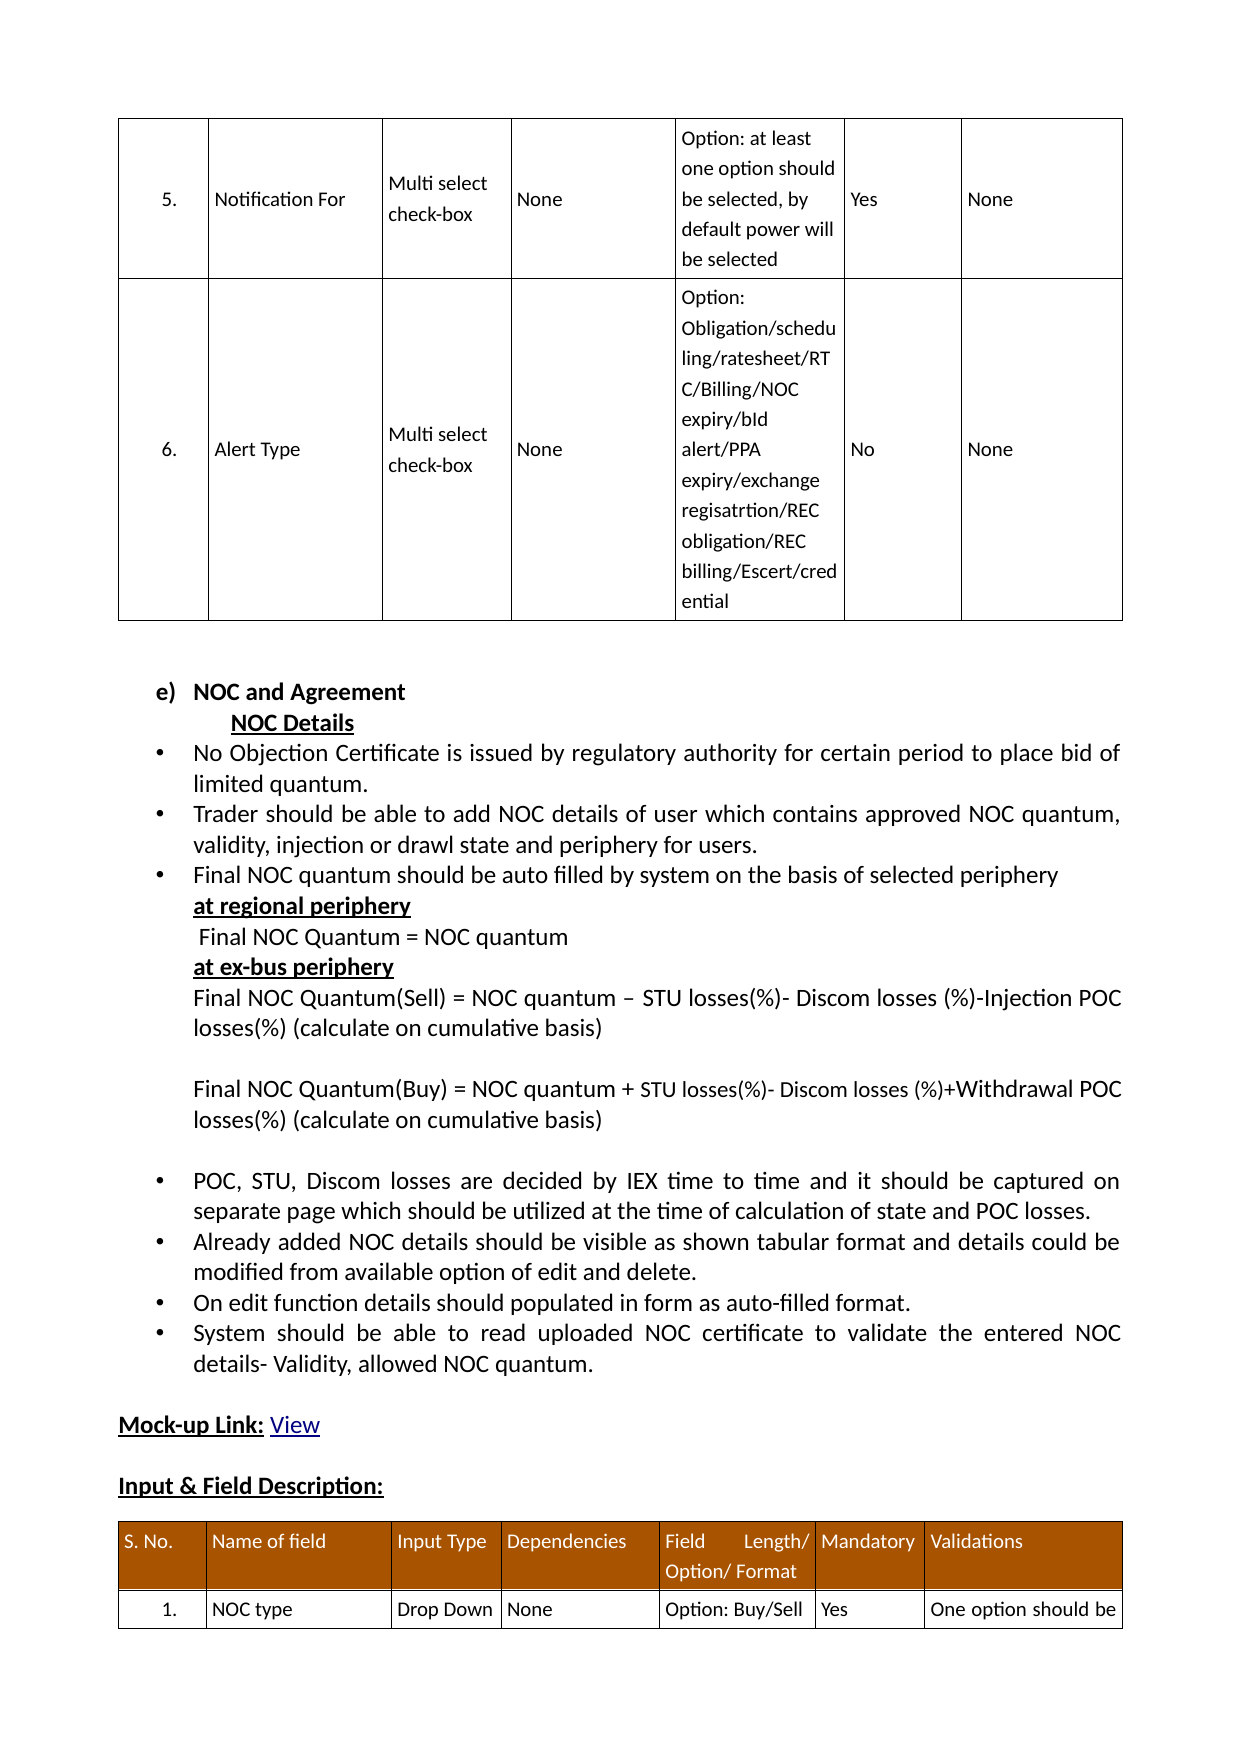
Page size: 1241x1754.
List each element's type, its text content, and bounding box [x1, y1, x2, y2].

table_header Validations [925, 1522, 1122, 1589]
table_cell [119, 279, 208, 620]
list NOC and Agreement [156, 677, 1122, 707]
list System should be able to read uploaded NOC certificate to validate the entered NOC details- Validity, allowed NOC quantum. [156, 1317, 1122, 1378]
list Final NOC quantum should be auto filled by system on the basis of selected periphery [156, 860, 1122, 890]
list No Objection Certificate is issued by regulatory authority for certain period to place bid of limited quantum. [156, 738, 1122, 799]
table_cell One option should be [925, 1591, 1122, 1627]
list POC, STU, Discom losses are decided by IEX time to time and it should be captured on separate page which should be utilized at the time of calculation of state and POC losses. [156, 1165, 1122, 1226]
table_header Field Length/ Option/ Format [660, 1522, 815, 1589]
list Already added NOC details should be visible as shown tabular format and details could be modified from available option of edit and delete. [156, 1226, 1122, 1287]
list Final NOC Quantum = NOC quantum [156, 921, 1122, 951]
list NOC Details [193, 707, 1122, 738]
text Input & Field Description: [118, 1470, 1122, 1501]
table_cell Option: at least one option should be selected, by default power will be selected [676, 119, 844, 278]
table_cell Alert Type [209, 279, 382, 620]
table_cell None [502, 1591, 659, 1627]
table_cell None [512, 119, 675, 278]
table_header S. No. [119, 1522, 206, 1589]
list at ex-bus periphery [156, 951, 1122, 982]
table_cell Notification For [209, 119, 382, 278]
table_cell [119, 119, 208, 278]
table_cell NOC type [207, 1591, 391, 1627]
table_cell No [845, 279, 961, 620]
list Trader should be able to add NOC details of user which contains approved NOC quantum, validity, injection or drawl state and periphery for users. [156, 799, 1122, 860]
table_cell Multi select check-box [383, 279, 511, 620]
list Final NOC Quantum(Buy) = NOC quantum + STU losses(%)- Discom losses (%)+Withdrawal POC losses(%) (calculate on cumulative basis) [156, 1073, 1122, 1134]
table_cell Yes [845, 119, 961, 278]
table_cell None [512, 279, 675, 620]
table_header Name of field [207, 1522, 391, 1589]
table_cell Yes [816, 1591, 924, 1627]
table_cell Option: Buy/Sell [660, 1591, 815, 1627]
table_header Mandatory [816, 1522, 924, 1589]
table_header Input Type [392, 1522, 501, 1589]
table_cell Option: Obligation/scheduling/ratesheet/RTC/Billing/NOC expiry/bId alert/PPA expiry/exchange regisatrtion/REC obligation/REC billing/Escert/credential [676, 279, 844, 620]
list Final NOC Quantum(Sell) = NOC quantum – STU losses(%)- Discom losses (%)-Injection POC losses(%) (calculate on cumulative basis) [156, 982, 1122, 1043]
table_cell Multi select check-box [383, 119, 511, 278]
table_cell None [962, 119, 1122, 278]
table_cell [119, 1591, 206, 1627]
table_header Dependencies [502, 1522, 659, 1589]
table_cell None [962, 279, 1122, 620]
list at regional periphery [156, 890, 1122, 921]
list On edit function details should populated in form as auto-filled format. [156, 1287, 1122, 1317]
text Mock-up Link: View [118, 1409, 1122, 1439]
table_cell Drop Down [392, 1591, 501, 1627]
